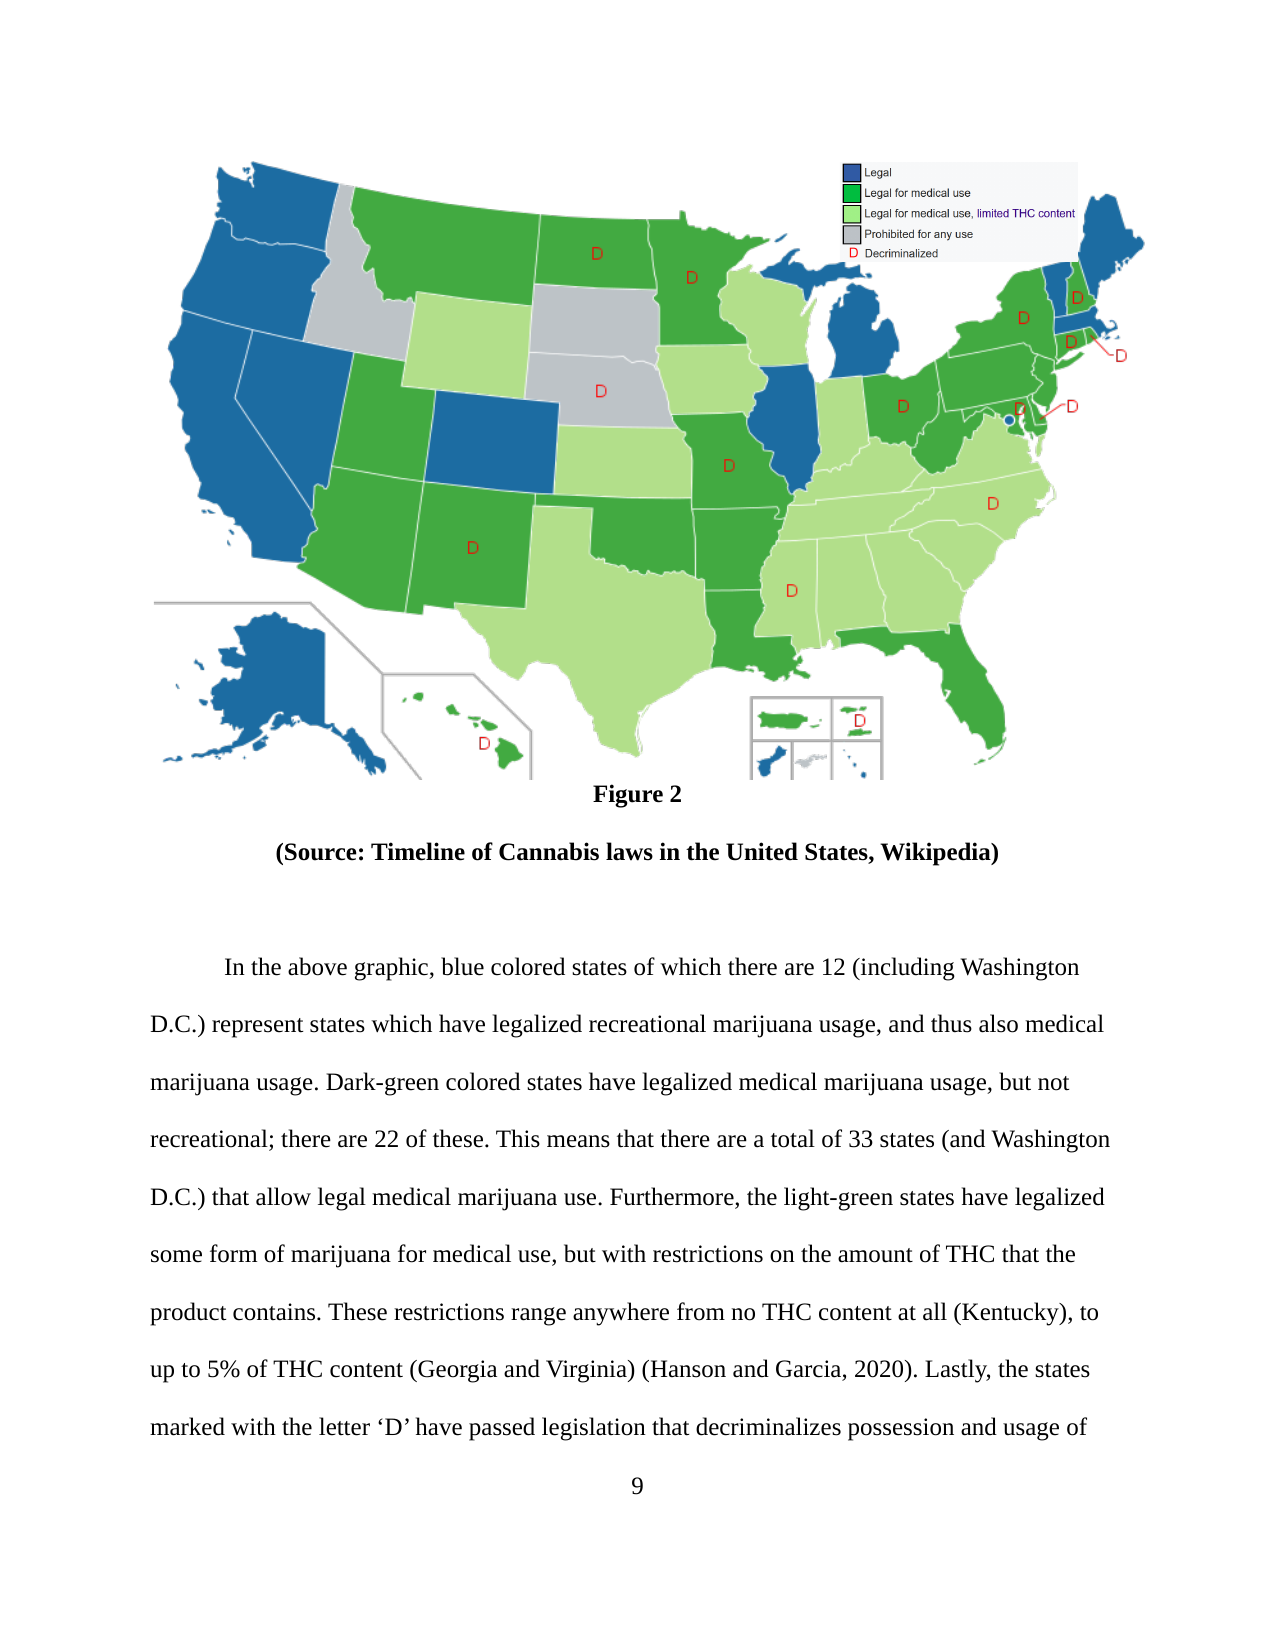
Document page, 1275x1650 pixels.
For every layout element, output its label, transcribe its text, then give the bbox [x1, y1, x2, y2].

text Figure 2 [150, 150, 1125, 808]
picture [153, 155, 1178, 780]
text (Source: Timeline of Cannabis laws in the United States, Wikipedia) [150, 837, 1125, 865]
text In the above graphic, blue colored states of which there are 12 (including Washington D.C.) represent states which have legalized recreational marijuana usage, and thus also medical marijuana usage. Dark-green colored states have legalized medical marijuana usage, but not recreational; there are 22 of these. This means that there are a total of 33 states (and Washington D.C.) that allow legal medical marijuana use. Furthermore, the light-green states have legalized some form of marijuana for medical use, but with restrictions on the amount of THC that the product contains. These restrictions range anywhere from no THC content at all (Kentucky), to up to 5% of THC content (Georgia and Virginia) (Hanson and Garcia, 2020). Lastly, the states marked with the letter ‘D’ have passed legislation that decriminalizes possession and usage of [150, 952, 1125, 1440]
